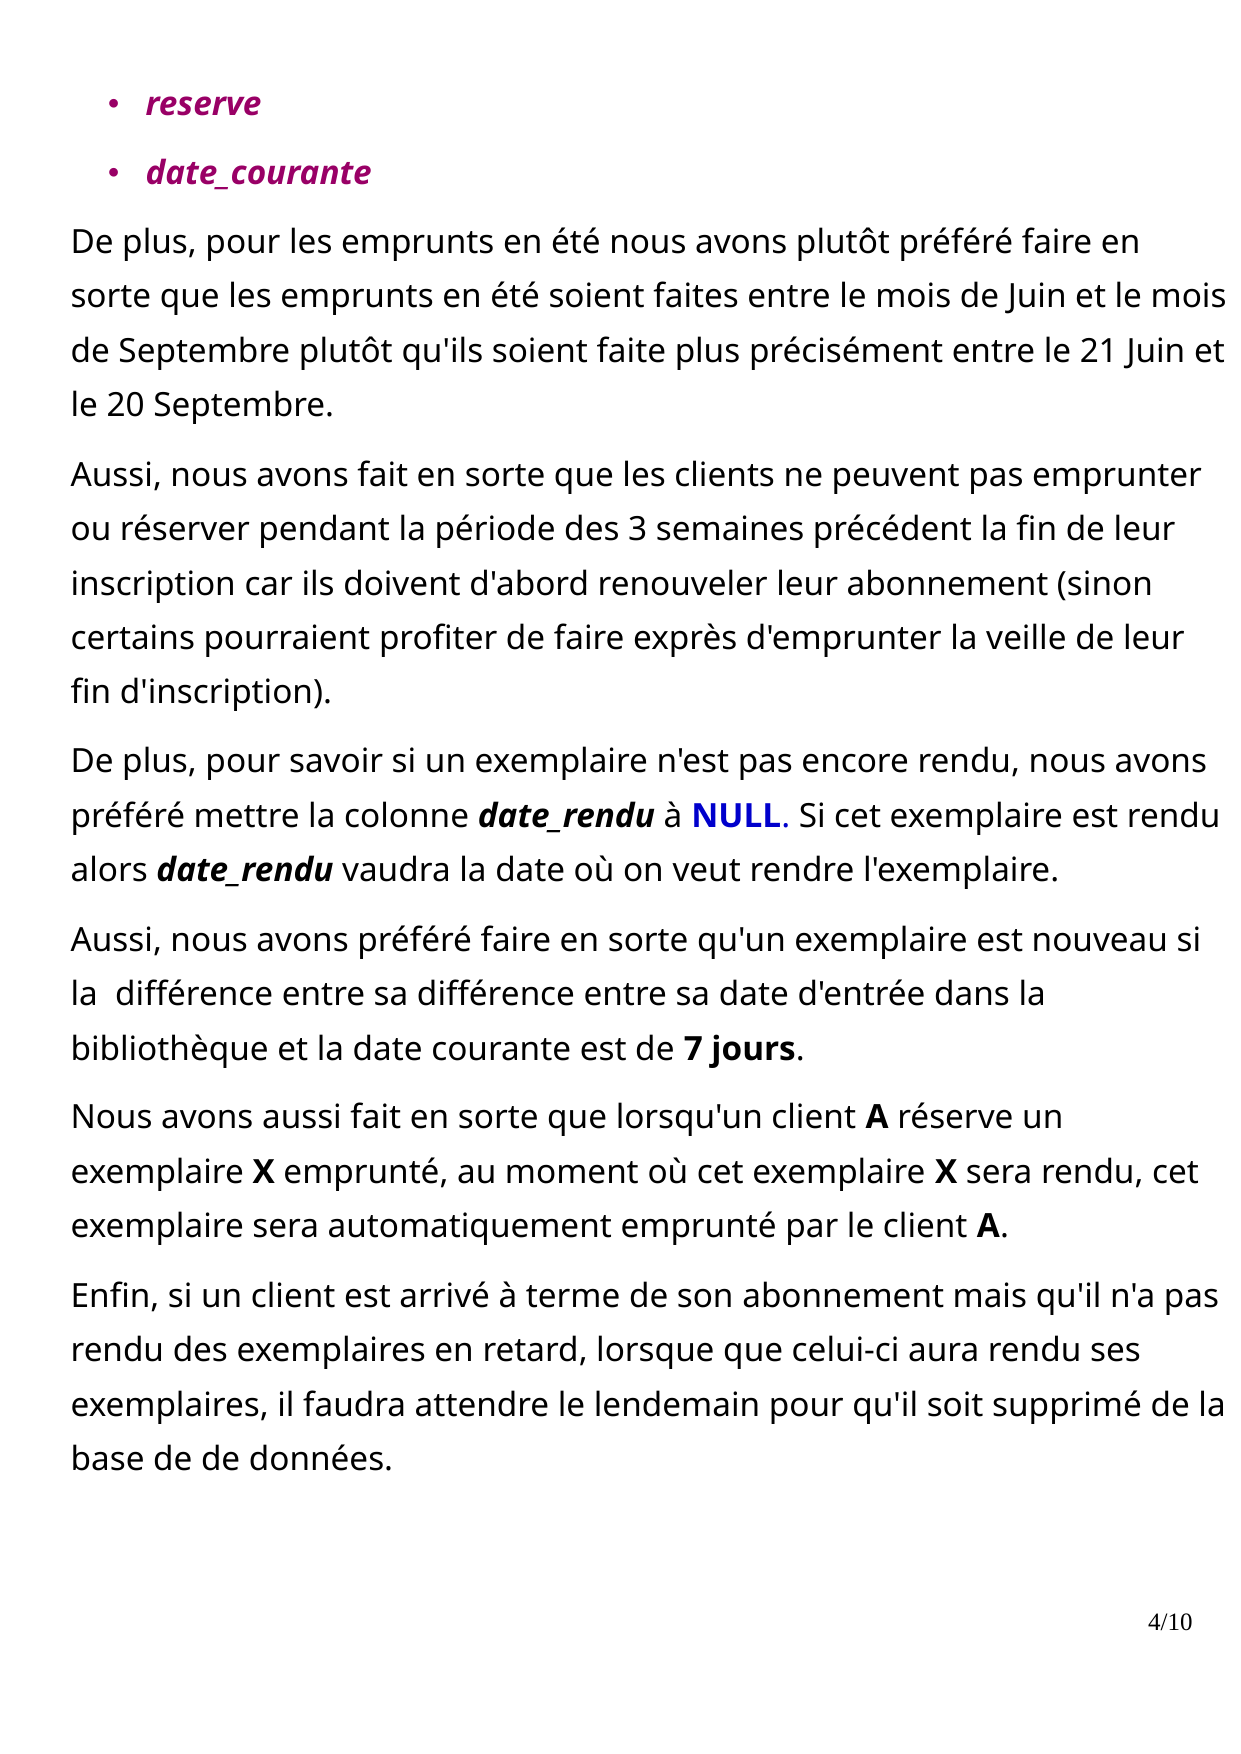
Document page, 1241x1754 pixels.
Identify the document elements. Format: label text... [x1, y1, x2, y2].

text Aussi, nous avons fait en sorte que les clients ne peuvent pas emprunter ou réserver pendant la période des 3 semaines précédent la fin de leur inscription car ils doivent d'abord renouveler leur abonnement (sinon certains pourraient profiter de faire exprès d'emprunter la veille de leur fin d'inscription). [70, 450, 1228, 714]
text De plus, pour savoir si un exemplaire n'est pas encore rendu, nous avons préféré mettre la colonne date_rendu à NULL. Si cet exemplaire est rendu alors date_rendu vaudra la date où on veut rendre l'exemplaire. [70, 737, 1228, 892]
text Nous avons aussi fait en sorte que lorsqu'un client A réserve un exemplaire X emprunté, au moment où cet exemplaire X sera rendu, cet exemplaire sera automatiquement emprunté par le client A. [70, 1093, 1228, 1248]
list reserve [108, 80, 1192, 125]
text Enfin, si un client est arrivé à terme de son abonnement mais qu'il n'a pas rendu des exemplaires en retard, lorsque que celui-ci aura rendu ses exemplaires, il faudra attendre le lendemain pour qu'il soit supprimé de la base de de données. [70, 1271, 1228, 1480]
list date_courante [108, 149, 1192, 194]
text Aussi, nous avons préféré faire en sorte qu'un exemplaire est nouveau si la différence entre sa différence entre sa date d'entrée dans la bibliothèque et la date courante est de 7 jours. [70, 915, 1228, 1070]
text De plus, pour les emprunts en été nous avons plutôt préféré faire en sorte que les emprunts en été soient faites entre le mois de Juin et le mois de Septembre plutôt qu'ils soient faite plus précisément entre le 21 Juin et le 20 Septembre. [70, 218, 1228, 427]
